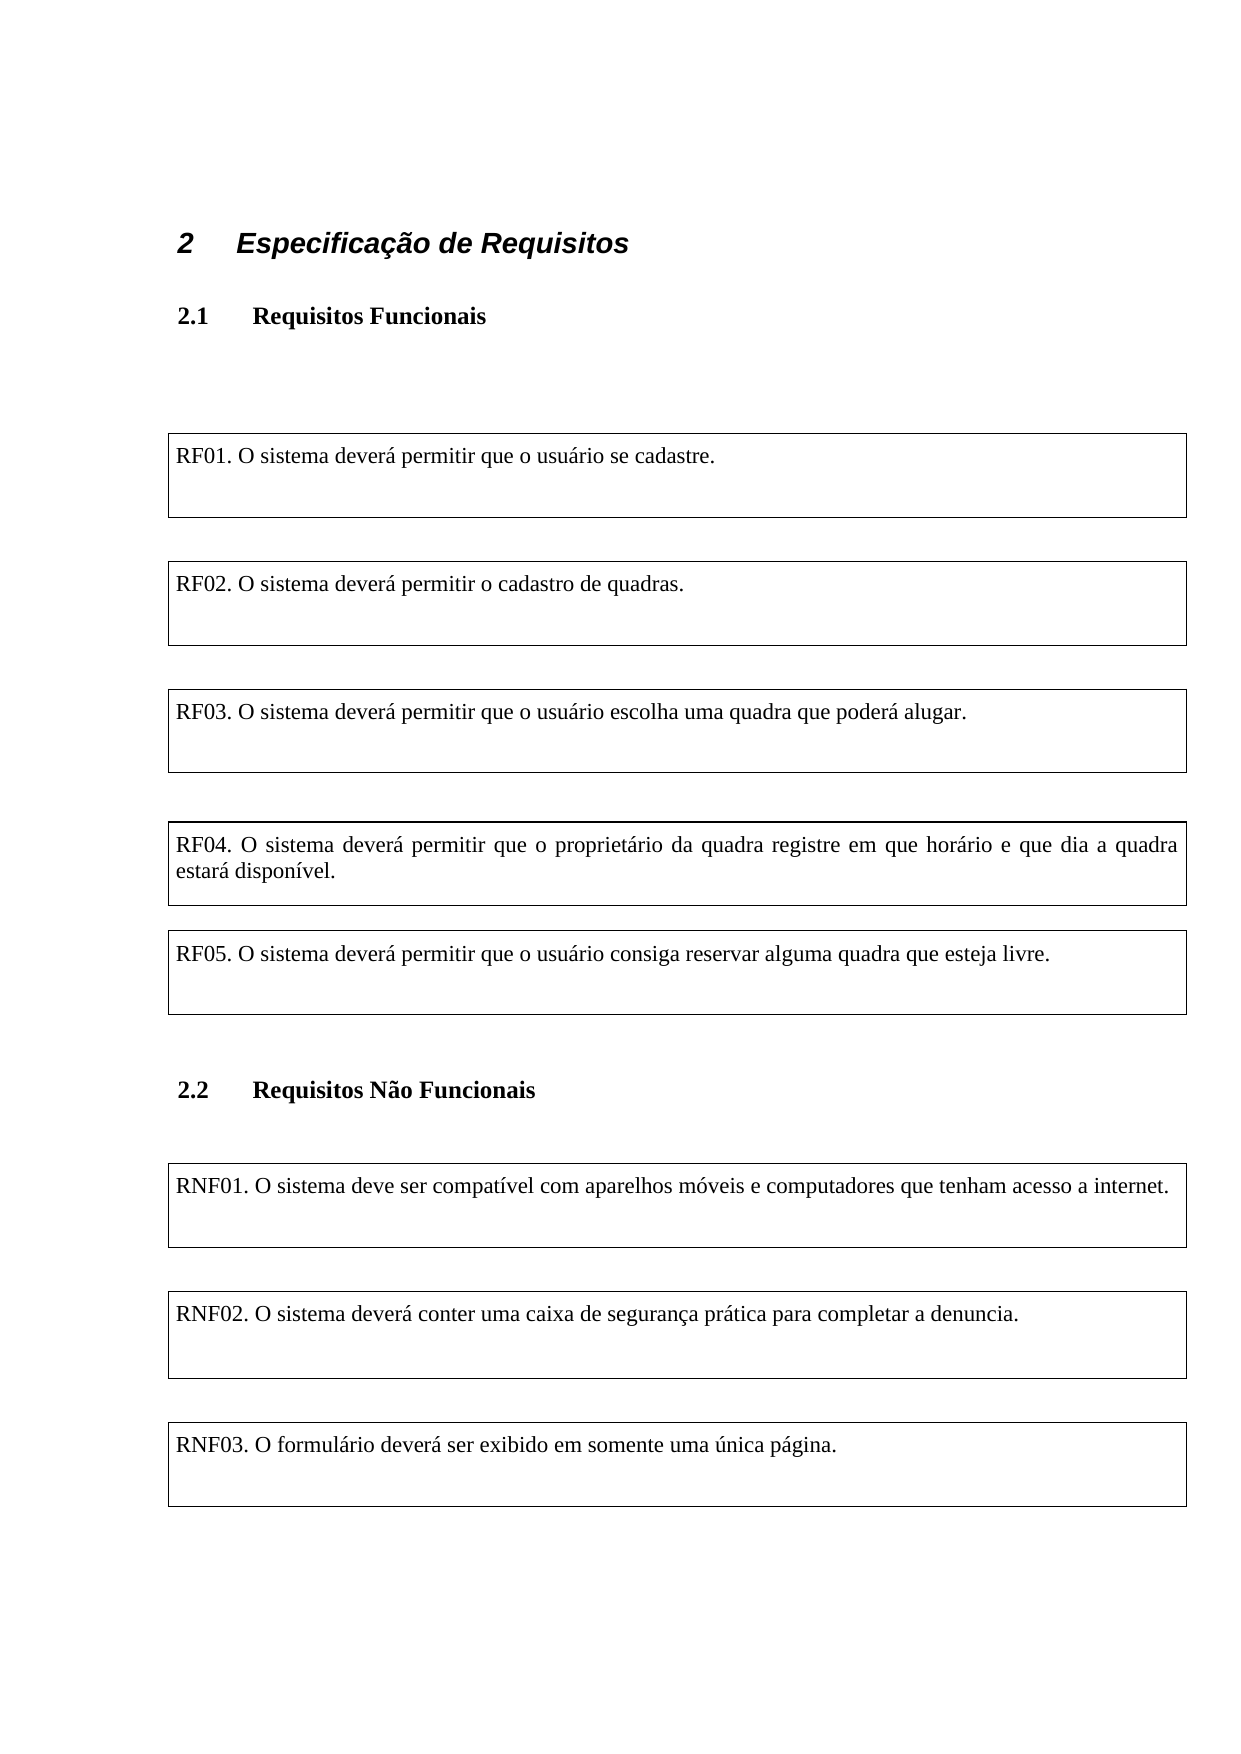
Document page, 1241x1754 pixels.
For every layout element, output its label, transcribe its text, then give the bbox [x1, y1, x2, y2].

table_header RF05. O sistema deverá permitir que o usuário consiga reservar alguma quadra que esteja livre. [169, 931, 1186, 1014]
table_header RF03. O sistema deverá permitir que o usuário escolha uma quadra que poderá alugar. [169, 690, 1186, 772]
table_header RNF01. O sistema deve ser compatível com aparelhos móveis e computadores que tenham acesso a internet. [169, 1164, 1186, 1247]
table_header RNF02. O sistema deverá conter uma caixa de segurança prática para completar a denuncia. [169, 1292, 1186, 1378]
subtitle Especificação de Requisitos [177, 226, 1126, 260]
table_header RF01. O sistema deverá permitir que o usuário se cadastre. [169, 434, 1186, 517]
subtitle Requisitos Não Funcionais [177, 1075, 1126, 1103]
table_header RNF03. O formulário deverá ser exibido em somente uma única página. [169, 1423, 1186, 1506]
table_header RF02. O sistema deverá permitir o cadastro de quadras. [169, 562, 1186, 644]
subtitle Requisitos Funcionais [177, 301, 1126, 330]
table_header RF04. O sistema deverá permitir que o proprietário da quadra registre em que horário e que dia a quadra estará disponível. [169, 823, 1186, 905]
